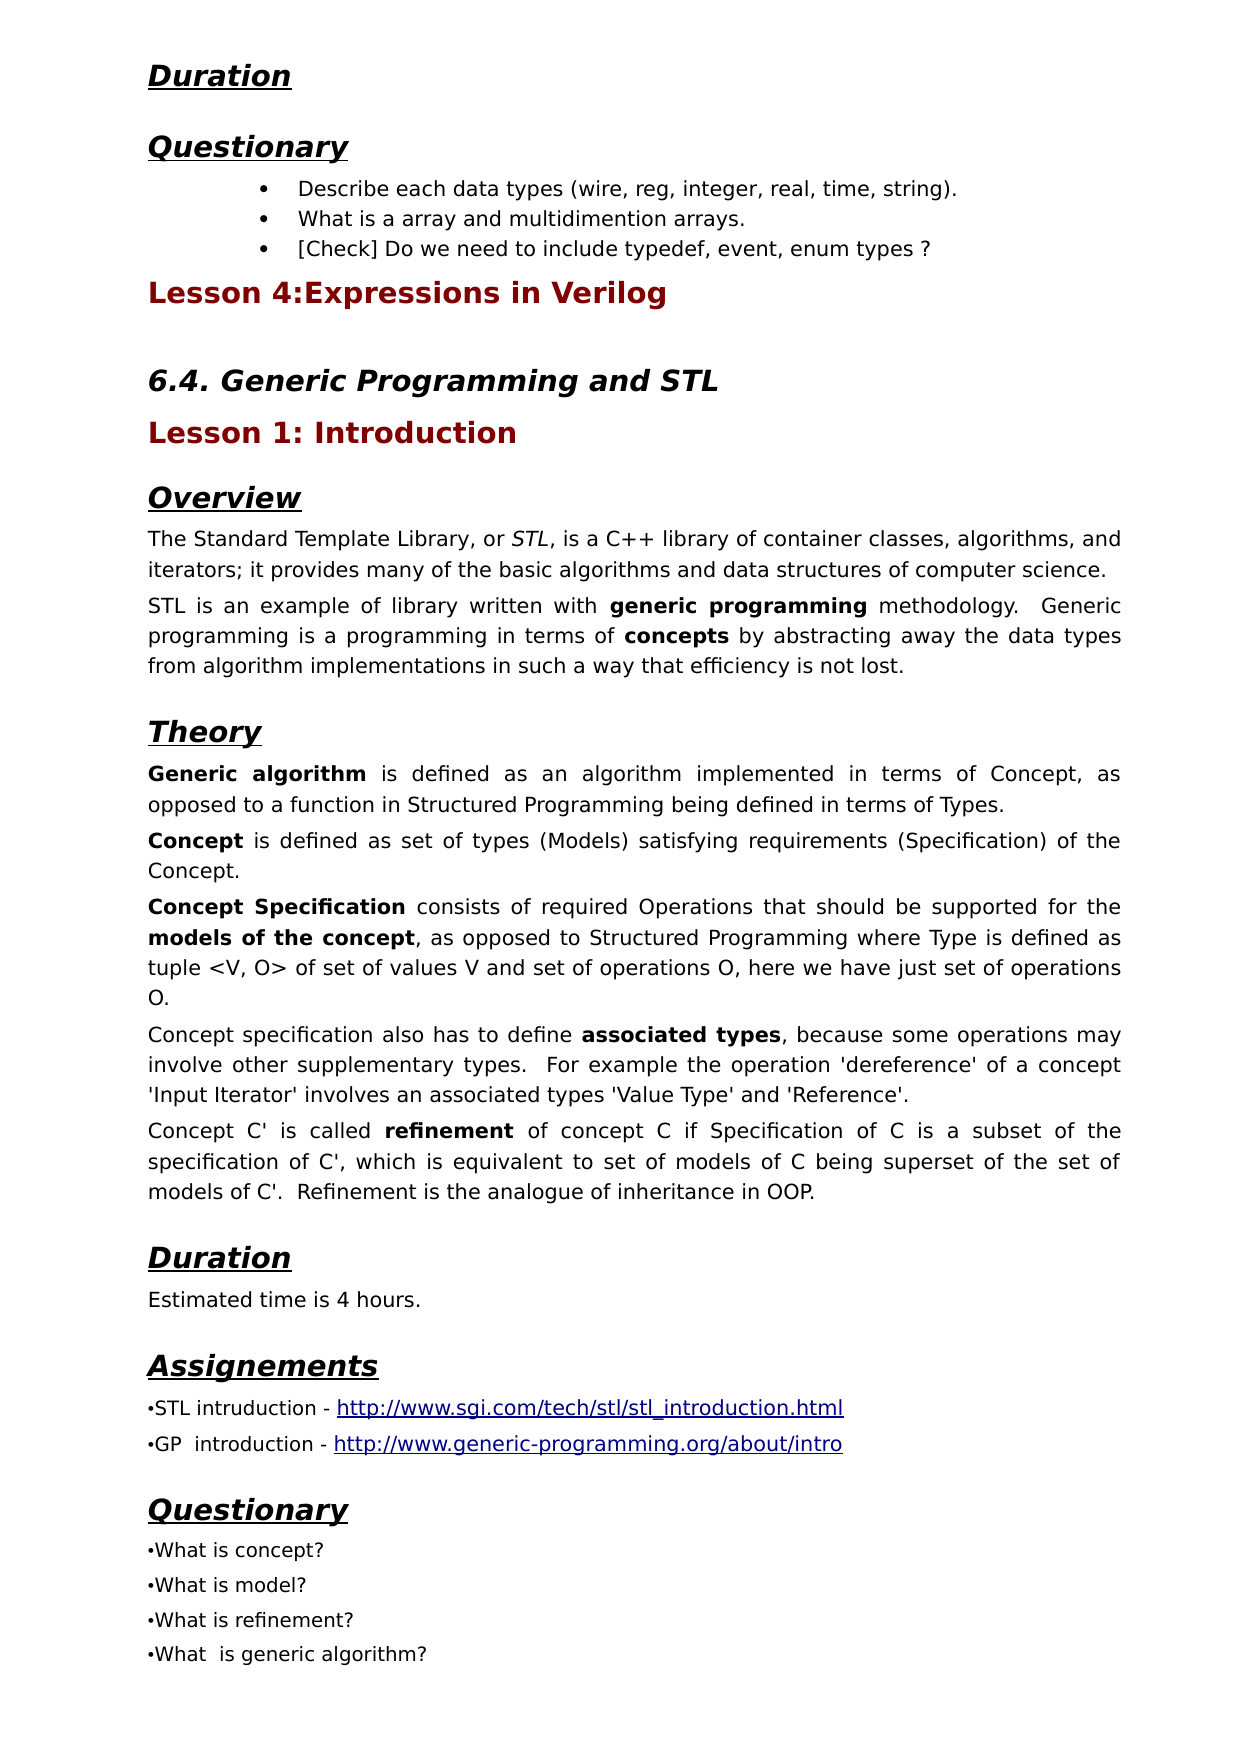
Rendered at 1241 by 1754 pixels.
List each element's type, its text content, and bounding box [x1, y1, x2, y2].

subtitle Questionary [148, 131, 1122, 164]
subtitle Assignements [148, 1349, 1122, 1383]
text Estimated time is 4 hours. [148, 1288, 1122, 1312]
list What is refinement? [148, 1609, 1122, 1632]
subtitle Duration [148, 59, 1122, 93]
subtitle Generic Programming and STL [148, 364, 1122, 398]
subtitle Overview [148, 481, 1122, 515]
text Concept is defined as set of types (Models) satisfying requirements (Specification) of the Concept. [148, 829, 1122, 883]
text Generic algorithm is defined as an algorithm implemented in terms of Concept, as opposed to a function in Structured Programming being defined in terms of Types. [148, 762, 1122, 817]
list What is generic algorithm? [148, 1643, 1122, 1667]
subtitle Questionary [148, 1493, 1122, 1527]
list What is concept? [148, 1539, 1122, 1562]
text Concept Specification consists of required Operations that should be supported for the models of the concept, as opposed to Structured Programming where Type is defined as tuple <V, O> of set of values V and set of operations O, here we have just set of operations O. [148, 895, 1122, 1011]
subtitle Duration [148, 1241, 1122, 1275]
text STL is an example of library written with generic programming methodology. Generic programming is a programming in terms of concepts by abstracting away the data types from algorithm implementations in such a way that efficiency is not lost. [148, 594, 1122, 679]
subtitle Expressions in Verilog [148, 276, 1122, 310]
list Describe each data types (wire, reg, integer, real, time, string). [260, 177, 1122, 201]
subtitle Theory [148, 716, 1122, 750]
list [Check] Do we need to include typedef, event, enum types ? [260, 237, 1122, 262]
text Concept C' is called refinement of concept C if Specification of C is a subset of the specification of C', which is equivalent to set of models of C being superset of the set of models of C'. Refinement is the analogue of inheritance in OOP. [148, 1119, 1122, 1204]
list GP introduction - http://www.generic-programming.org/about/intro [148, 1432, 1122, 1456]
list What is model? [148, 1574, 1122, 1597]
text The Standard Template Library, or STL, is a C++ library of container classes, algorithms, and iterators; it provides many of the basic algorithms and data structures of computer science. [148, 527, 1122, 582]
subtitle Introduction [148, 416, 1122, 450]
list STL intruduction - http://www.sgi.com/tech/stl/stl_introduction.html [148, 1396, 1122, 1420]
list What is a array and multidimention arrays. [260, 207, 1122, 231]
text Concept specification also has to define associated types, because some operations may involve other supplementary types. For example the operation 'dereference' of a concept 'Input Iterator' involves an associated types 'Value Type' and 'Reference'. [148, 1023, 1122, 1107]
